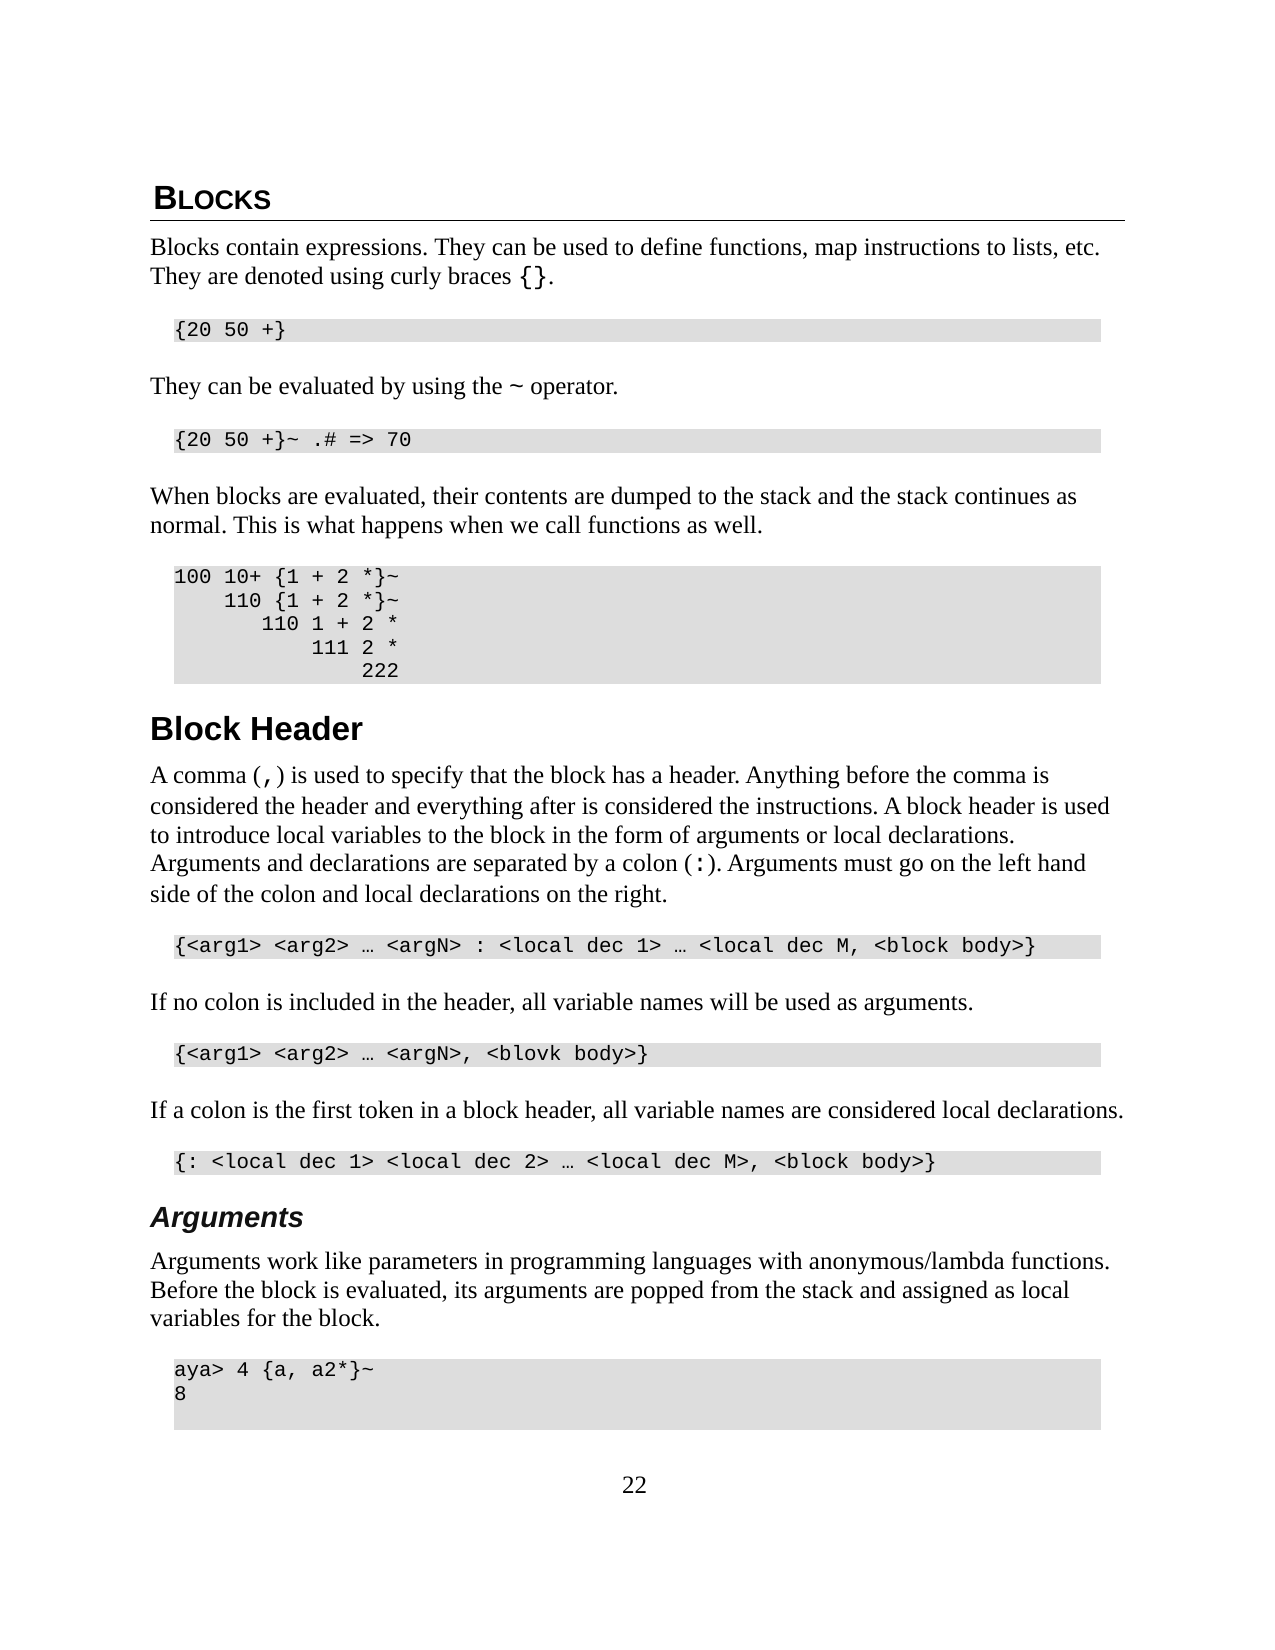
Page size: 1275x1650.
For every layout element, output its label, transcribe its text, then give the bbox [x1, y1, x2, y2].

text 110 {1 + 2 *}~ [174, 589, 1101, 613]
text {<arg1> <arg2> … <argN> : <local dec 1> … <local dec M, <block body>} [174, 935, 1101, 959]
text 111 2 * [174, 637, 1101, 661]
text Arguments work like parameters in programming languages with anonymous/lambda functions. Before the block is evaluated, its arguments are popped from the stack and assigned as local variables for the block. [150, 1246, 1125, 1332]
text aya> 4 {a, a2*}~ [174, 1359, 1101, 1383]
text Blocks contain expressions. They can be used to define functions, map instructions to lists, etc. They are denoted using curly braces {}. [150, 232, 1125, 292]
subtitle Block Header [150, 709, 1125, 748]
text {20 50 +} [174, 319, 1101, 342]
text {20 50 +}~ .# => 70 [174, 429, 1101, 453]
text 222 [174, 661, 1101, 684]
text They can be evaluated by using the ~ operator. [150, 371, 1125, 402]
text If a colon is the first token in a block header, all variable names are considered local declarations. [150, 1096, 1125, 1124]
text 8 [174, 1383, 1101, 1406]
text A comma (,) is used to specify that the block has a header. Anything before the comma is considered the header and everything after is considered the instructions. A block header is used to introduce local variables to the block in the form of arguments or local declarations. Arguments and declarations are separated by a colon (:). Arguments must go on the left hand side of the colon and local declarations on the right. [150, 760, 1125, 908]
text When blocks are evaluated, their contents are dumped to the stack and the stack continues as normal. This is what happens when we call functions as well. [150, 481, 1125, 539]
text If no colon is included in the header, all variable names will be used as arguments. [150, 987, 1125, 1016]
text 100 10+ {1 + 2 *}~ [174, 566, 1101, 589]
text {: <local dec 1> <local dec 2> … <local dec M>, <block body>} [174, 1151, 1101, 1175]
subtitle Blocks [150, 175, 1125, 220]
subtitle Arguments [150, 1200, 1125, 1233]
text {<arg1> <arg2> … <argN>, <blovk body>} [174, 1043, 1101, 1067]
text 110 1 + 2 * [174, 613, 1101, 637]
